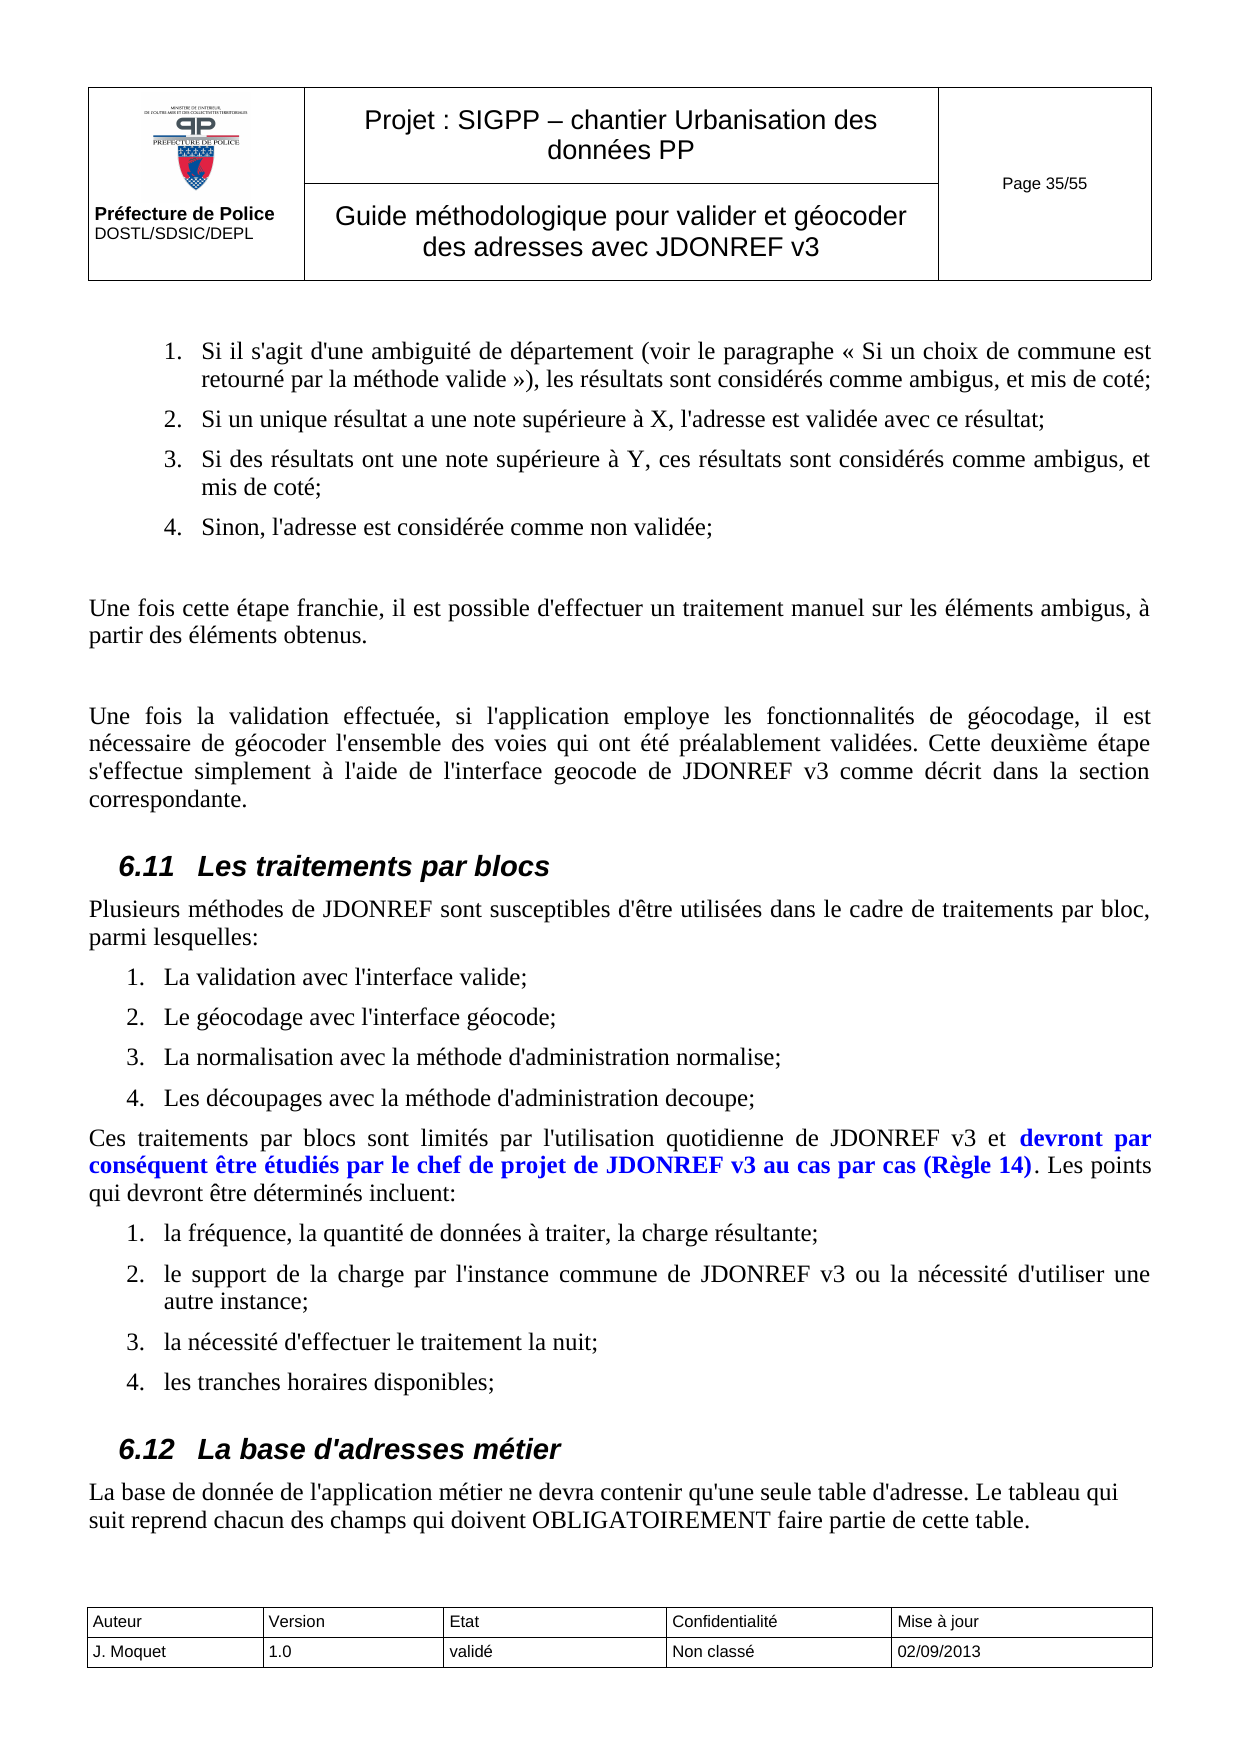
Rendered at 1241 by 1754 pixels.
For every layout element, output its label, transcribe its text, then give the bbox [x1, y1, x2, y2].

list Si il s'agit d'une ambiguité de département (voir le paragraphe « Si un choix de commune est retourné par la méthode valide »), les résultats sont considérés comme ambigus, et mis de coté; [163, 337, 1152, 393]
subtitle Les traitements par blocs [118, 850, 1152, 883]
list Sinon, l'adresse est considérée comme non validée; [163, 513, 1152, 541]
list Si un unique résultat a une note supérieure à X, l'adresse est validée avec ce résultat; [163, 405, 1152, 433]
picture [141, 92, 252, 203]
text Une fois la validation effectuée, si l'application employe les fonctionnalités de géocodage, il est nécessaire de géocoder l'ensemble des voies qui ont été préalablement validées. Cette deuxième étape s'effectue simplement à l'aide de l'interface geocode de JDONREF v3 comme décrit dans la section correspondante. [88, 702, 1152, 813]
text Plusieurs méthodes de JDONREF sont susceptibles d'être utilisées dans le cadre de traitements par bloc, parmi lesquelles: [88, 895, 1152, 951]
list les tranches horaires disponibles; [126, 1368, 1152, 1396]
list la nécessité d'effectuer le traitement la nuit; [126, 1328, 1152, 1355]
list Si des résultats ont une note supérieure à Y, ces résultats sont considérés comme ambigus, et mis de coté; [163, 445, 1152, 501]
list Le géocodage avec l'interface géocode; [126, 1003, 1152, 1031]
text Une fois cette étape franchie, il est possible d'effectuer un traitement manuel sur les éléments ambigus, à partir des éléments obtenus. [88, 594, 1152, 649]
list le support de la charge par l'instance commune de JDONREF v3 ou la nécessité d'utiliser une autre instance; [126, 1260, 1152, 1315]
list la fréquence, la quantité de données à traiter, la charge résultante; [126, 1219, 1152, 1247]
text La base de donnée de l'application métier ne devra contenir qu'une seule table d'adresse. Le tableau qui suit reprend chacun des champs qui doivent OBLIGATOIREMENT faire partie de cette table. [88, 1478, 1152, 1534]
list La validation avec l'interface valide; [126, 963, 1152, 991]
list La normalisation avec la méthode d'administration normalise; [126, 1043, 1152, 1071]
list Les découpages avec la méthode d'administration decoupe; [126, 1084, 1152, 1111]
text Ces traitements par blocs sont limités par l'utilisation quotidienne de JDONREF v3 et devront par conséquent être étudiés par le chef de projet de JDONREF v3 au cas par cas (Règle 14). Les points qui devront être déterminés incluent: [88, 1124, 1152, 1207]
subtitle La base d'adresses métier [118, 1433, 1152, 1466]
